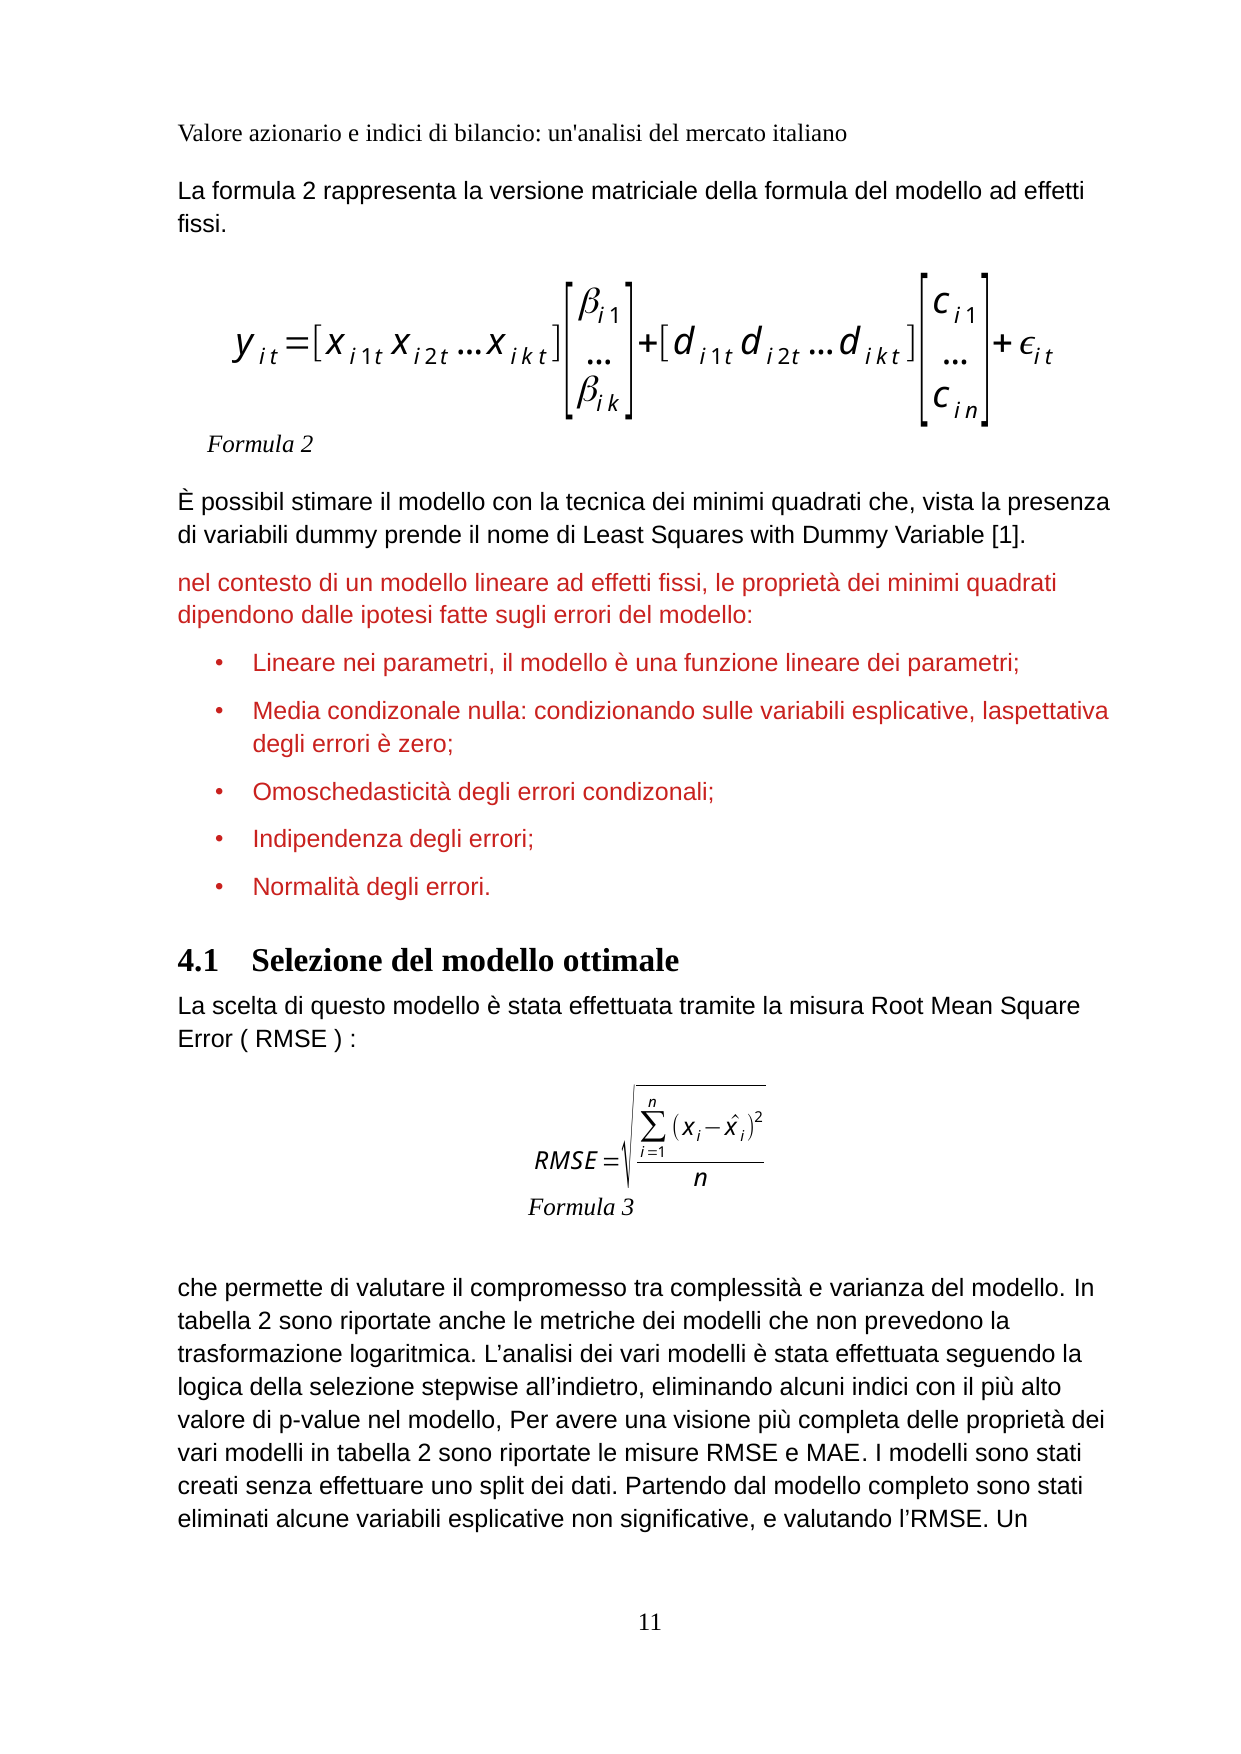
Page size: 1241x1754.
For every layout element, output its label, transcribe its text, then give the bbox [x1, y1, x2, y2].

text Formula 3 [528, 1084, 771, 1221]
text La scelta di questo modello è stata effettuata tramite la misura Root Mean Square Error ( RMSE ) : [177, 991, 1122, 1053]
subtitle Selezione del modello ottimale [177, 941, 1122, 979]
list Lineare nei parametri, il modello è una funzione lineare dei parametri; [215, 648, 1122, 677]
text È possibil stimare il modello con la tecnica dei minimi quadrati che, vista la presenza di variabili dummy prende il nome di Least Squares with Dummy Variable [1]. [177, 487, 1122, 549]
text che permette di valutare il compromesso tra complessità e varianza del modello. In tabella 2 sono riportate anche le metriche dei modelli che non prevedono la trasformazione logaritmica. L’analisi dei vari modelli è stata effettuata seguendo la logica della selezione stepwise all’indietro, eliminando alcuni indici con il più alto valore di p-value nel modello, Per avere una visione più completa delle proprietà dei vari modelli in tabella 2 sono riportate le misure RMSE e MAE. I modelli sono stati creati senza effettuare uno split dei dati. Partendo dal modello completo sono stati eliminati alcune variabili esplicative non significative, e valutando l’RMSE. Un [177, 1273, 1122, 1533]
text Formula 2 [207, 284, 1082, 458]
list Omoschedasticità degli errori condizonali; [215, 777, 1122, 805]
list Normalità degli errori. [215, 872, 1122, 901]
list Indipendenza degli errori; [215, 824, 1122, 853]
list Media condizonale nulla: condizionando sulle variabili esplicative, laspettativa degli errori è zero; [215, 696, 1122, 758]
text La formula 2 rappresenta la versione matriciale della formula del modello ad effetti fissi. [177, 176, 1122, 238]
text nel contesto di un modello lineare ad effetti fissi, le proprietà dei minimi quadrati dipendono dalle ipotesi fatte sugli errori del modello: [177, 567, 1122, 629]
